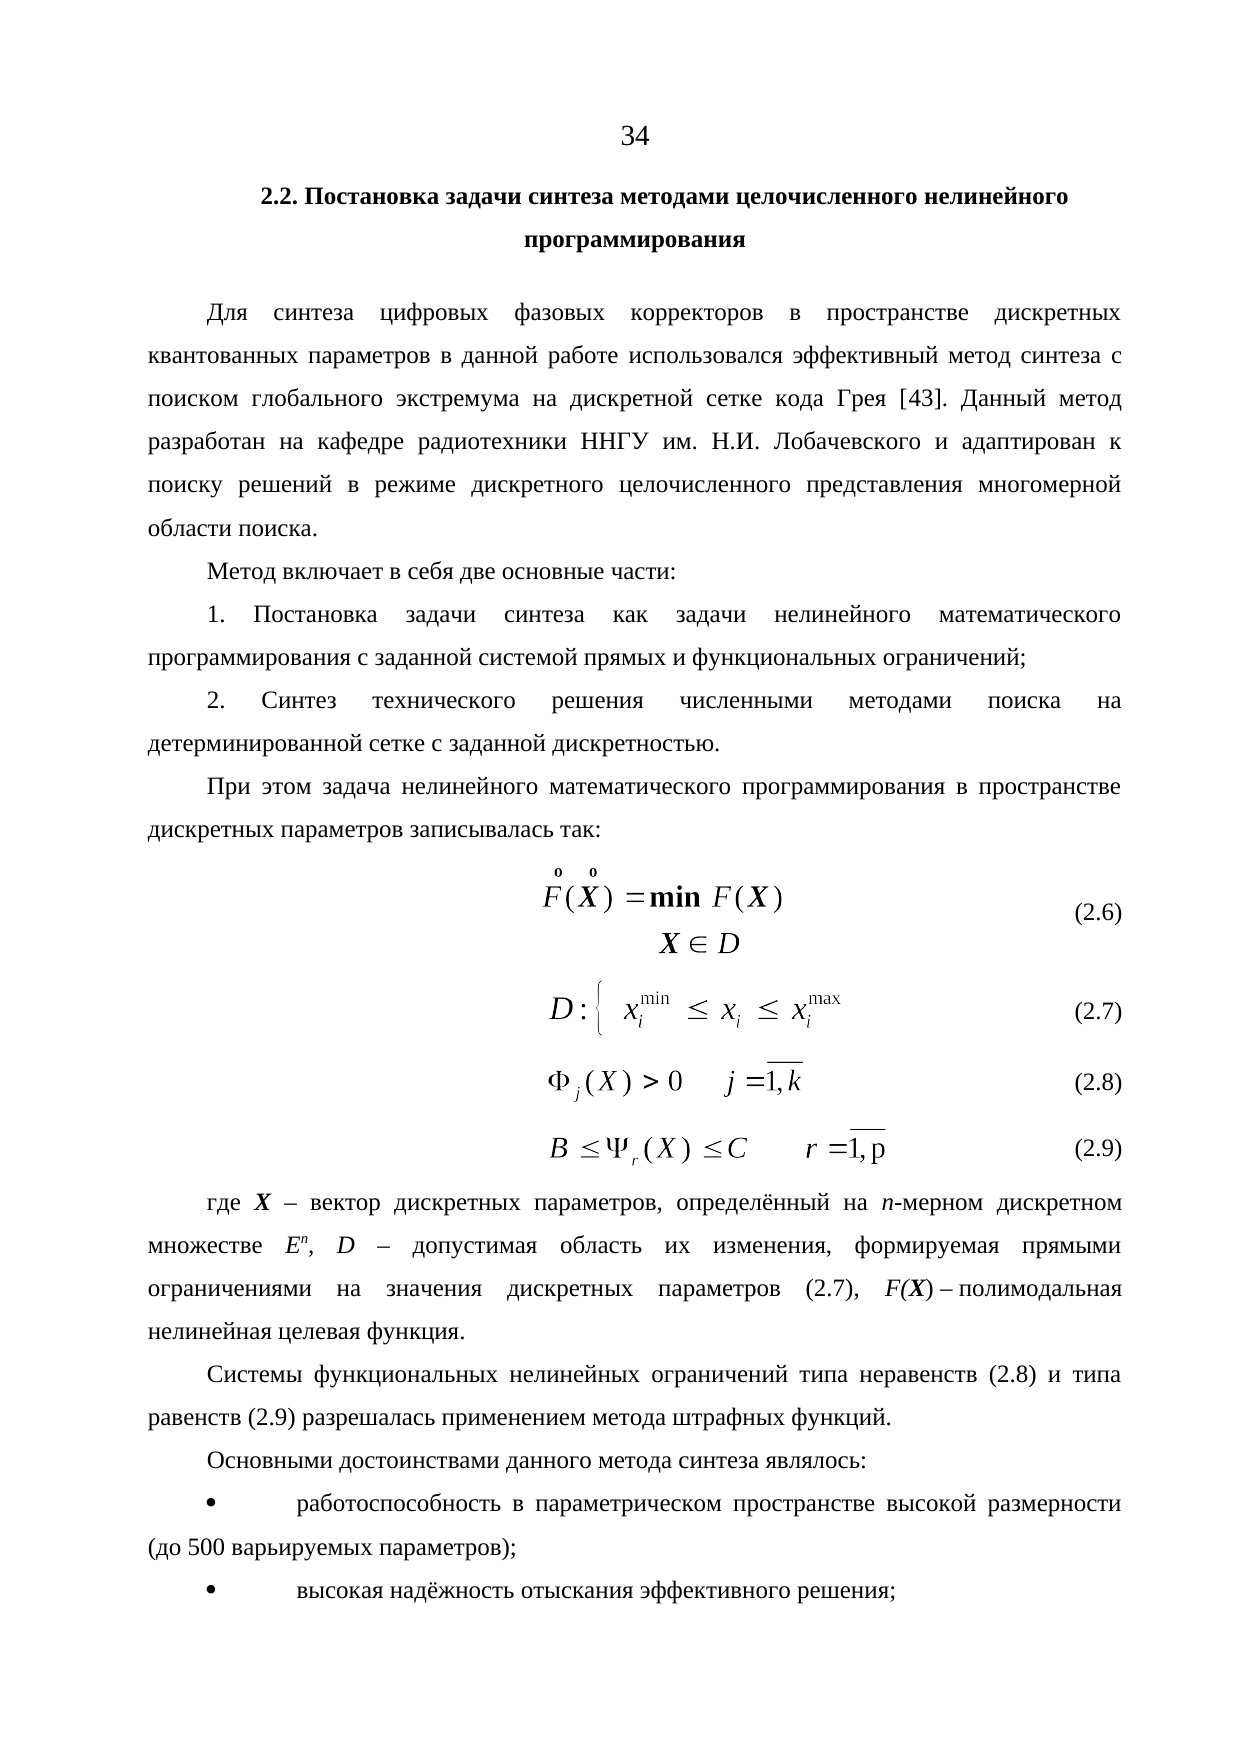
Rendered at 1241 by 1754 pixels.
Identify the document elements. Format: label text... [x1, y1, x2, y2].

text При этом задача нелинейного математического программирования в пространстве дискретных параметров записывалась так: [148, 771, 1122, 843]
text (2.9) [148, 1122, 1122, 1172]
text Для синтеза цифровых фазовых корректоров в пространстве дискретных квантованных параметров в данной работе использовался эффективный метод синтеза с поиском глобального экстремума на дискретной сетке кода Грея [43]. Данный метод разработан на кафедре радиотехники ННГУ им. Н.И. Лобачевского и адаптирован к поиску решений в режиме дискретного целочисленного представления многомерной области поиска. [148, 297, 1122, 541]
list высокая надёжность отыскания эффективного решения; [148, 1575, 1122, 1603]
text (2.7) [148, 980, 1122, 1041]
text Основными достоинствами данного метода синтеза являлось: [148, 1445, 1122, 1474]
text где X – вектор дискретных параметров, определённый на n-мерном дискретном множестве En, D – допустимая область их изменения, формируемая прямыми ограничениями на значения дискретных параметров (2.7), F(X) – полимодальная нелинейная целевая функция. [148, 1187, 1122, 1345]
text (2.8) [148, 1055, 1122, 1108]
text Метод включает в себя две основные части: [148, 556, 1122, 584]
text (2.6) [148, 858, 1122, 966]
text 2. Синтез технического решения численными методами поиска на детерминированной сетке с заданной дискретностью. [148, 685, 1122, 757]
text 1. Постановка задачи синтеза как задачи нелинейного математического программирования с заданной системой прямых и функциональных ограничений; [148, 599, 1122, 671]
text Системы функциональных нелинейных ограничений типа неравенств (2.8) и типа равенств (2.9) разрешалась применением метода штрафных функций. [148, 1359, 1122, 1431]
list работоспособность в параметрическом пространстве высокой размерности (до 500 варьируемых параметров); [148, 1488, 1122, 1560]
subtitle 2.2. Постановка задачи синтеза методами целочисленного нелинейного программирования [148, 181, 1122, 253]
